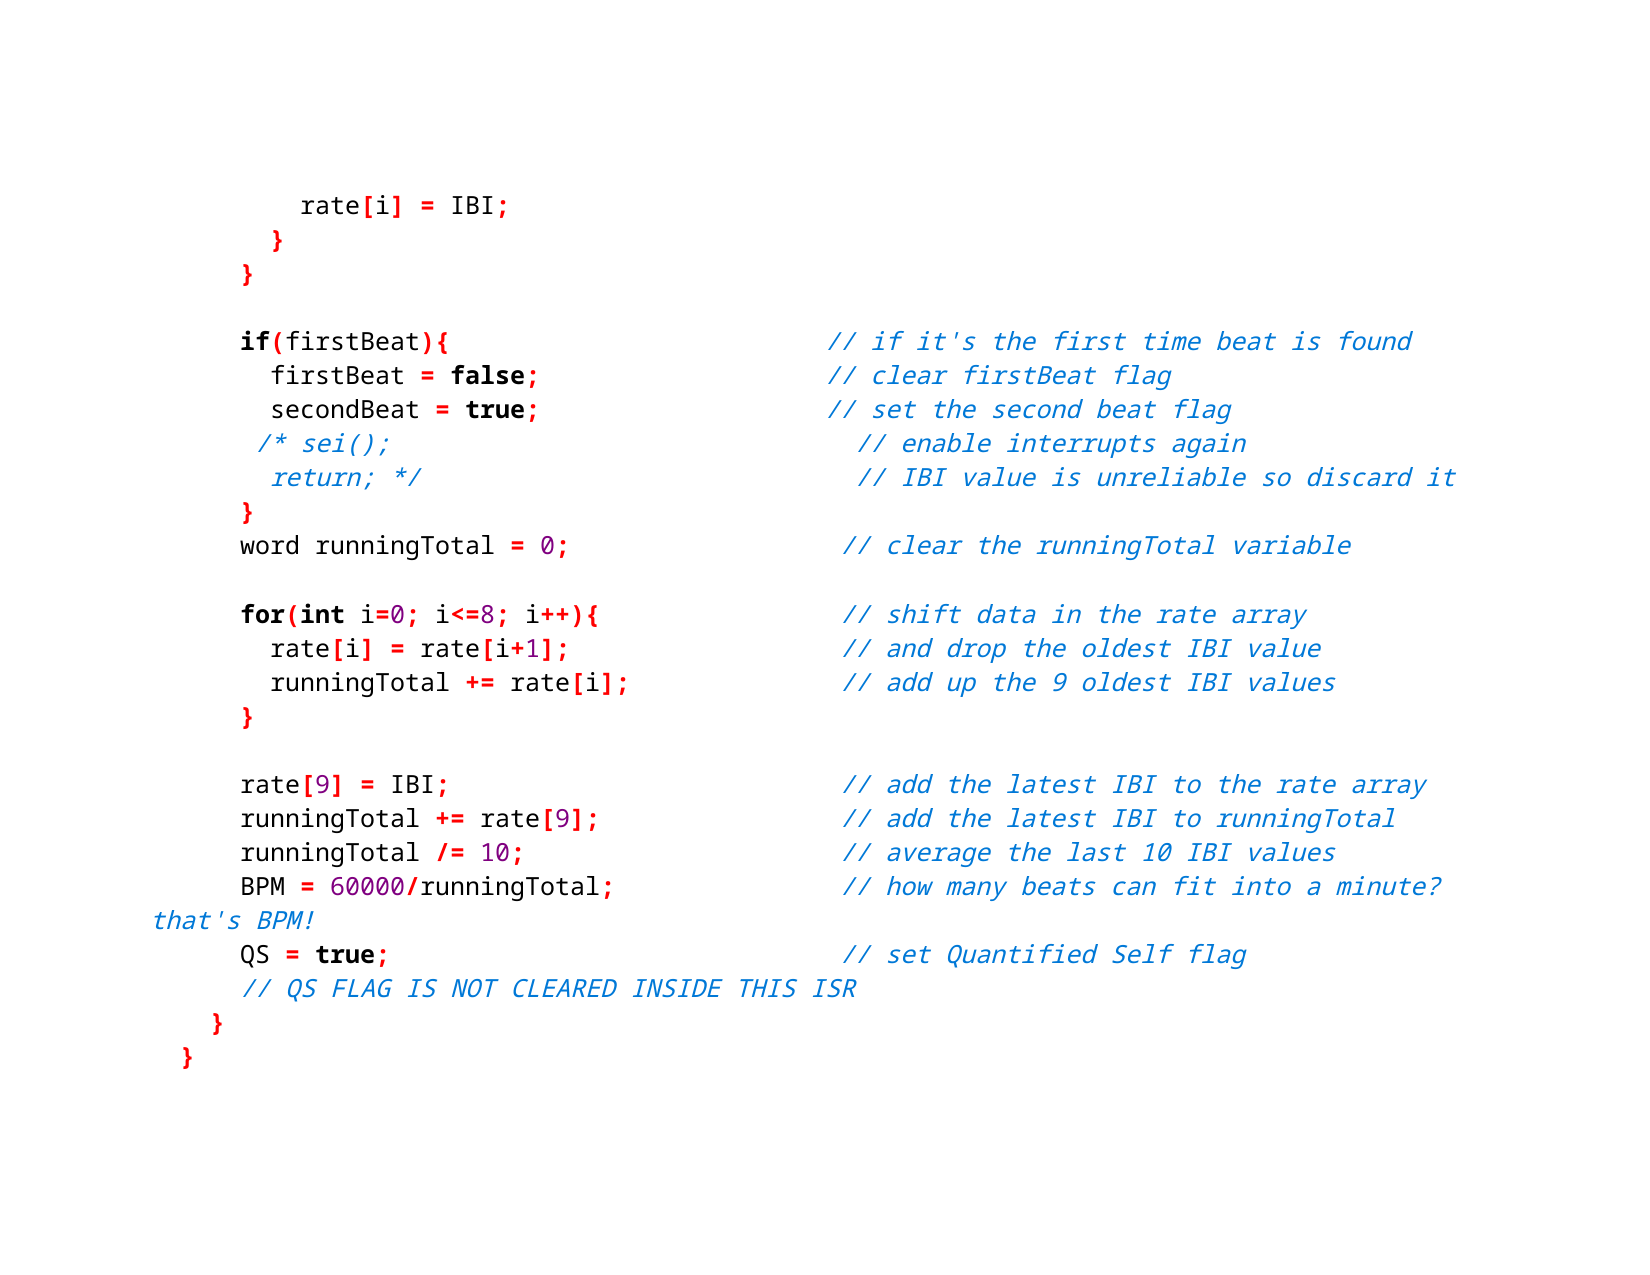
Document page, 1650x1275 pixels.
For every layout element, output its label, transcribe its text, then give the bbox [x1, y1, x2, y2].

text QS = true; // set Quantified Self flag [150, 937, 1500, 971]
text } [150, 1005, 1500, 1039]
text } [150, 698, 1500, 732]
text word runningTotal = 0; // clear the runningTotal variable [150, 528, 1500, 562]
text } [150, 494, 1500, 528]
text } [150, 256, 1500, 290]
text firstBeat = false; // clear firstBeat flag [150, 358, 1500, 392]
text for(int i=0; i<=8; i++){ // shift data in the rate array [150, 596, 1500, 630]
text // QS FLAG IS NOT CLEARED INSIDE THIS ISR [150, 971, 1500, 1005]
text if(firstBeat){ // if it's the first time beat is found [150, 324, 1500, 358]
text runningTotal += rate[9]; // add the latest IBI to runningTotal [150, 801, 1500, 835]
text runningTotal /= 10; // average the last 10 IBI values [150, 835, 1500, 869]
text } [150, 222, 1500, 256]
text rate[i] = rate[i+1]; // and drop the oldest IBI value [150, 630, 1500, 664]
text } [150, 1039, 1500, 1073]
text runningTotal += rate[i]; // add up the 9 oldest IBI values [150, 664, 1500, 698]
text rate[i] = IBI; [150, 187, 1500, 222]
text BPM = 60000/runningTotal; // how many beats can fit into a minute? that's BPM! [150, 869, 1500, 937]
text rate[9] = IBI; // add the latest IBI to the rate array [150, 767, 1500, 801]
text return; */ // IBI value is unreliable so discard it [150, 460, 1500, 494]
text secondBeat = true; // set the second beat flag [150, 392, 1500, 426]
text /* sei(); // enable interrupts again [150, 426, 1500, 460]
